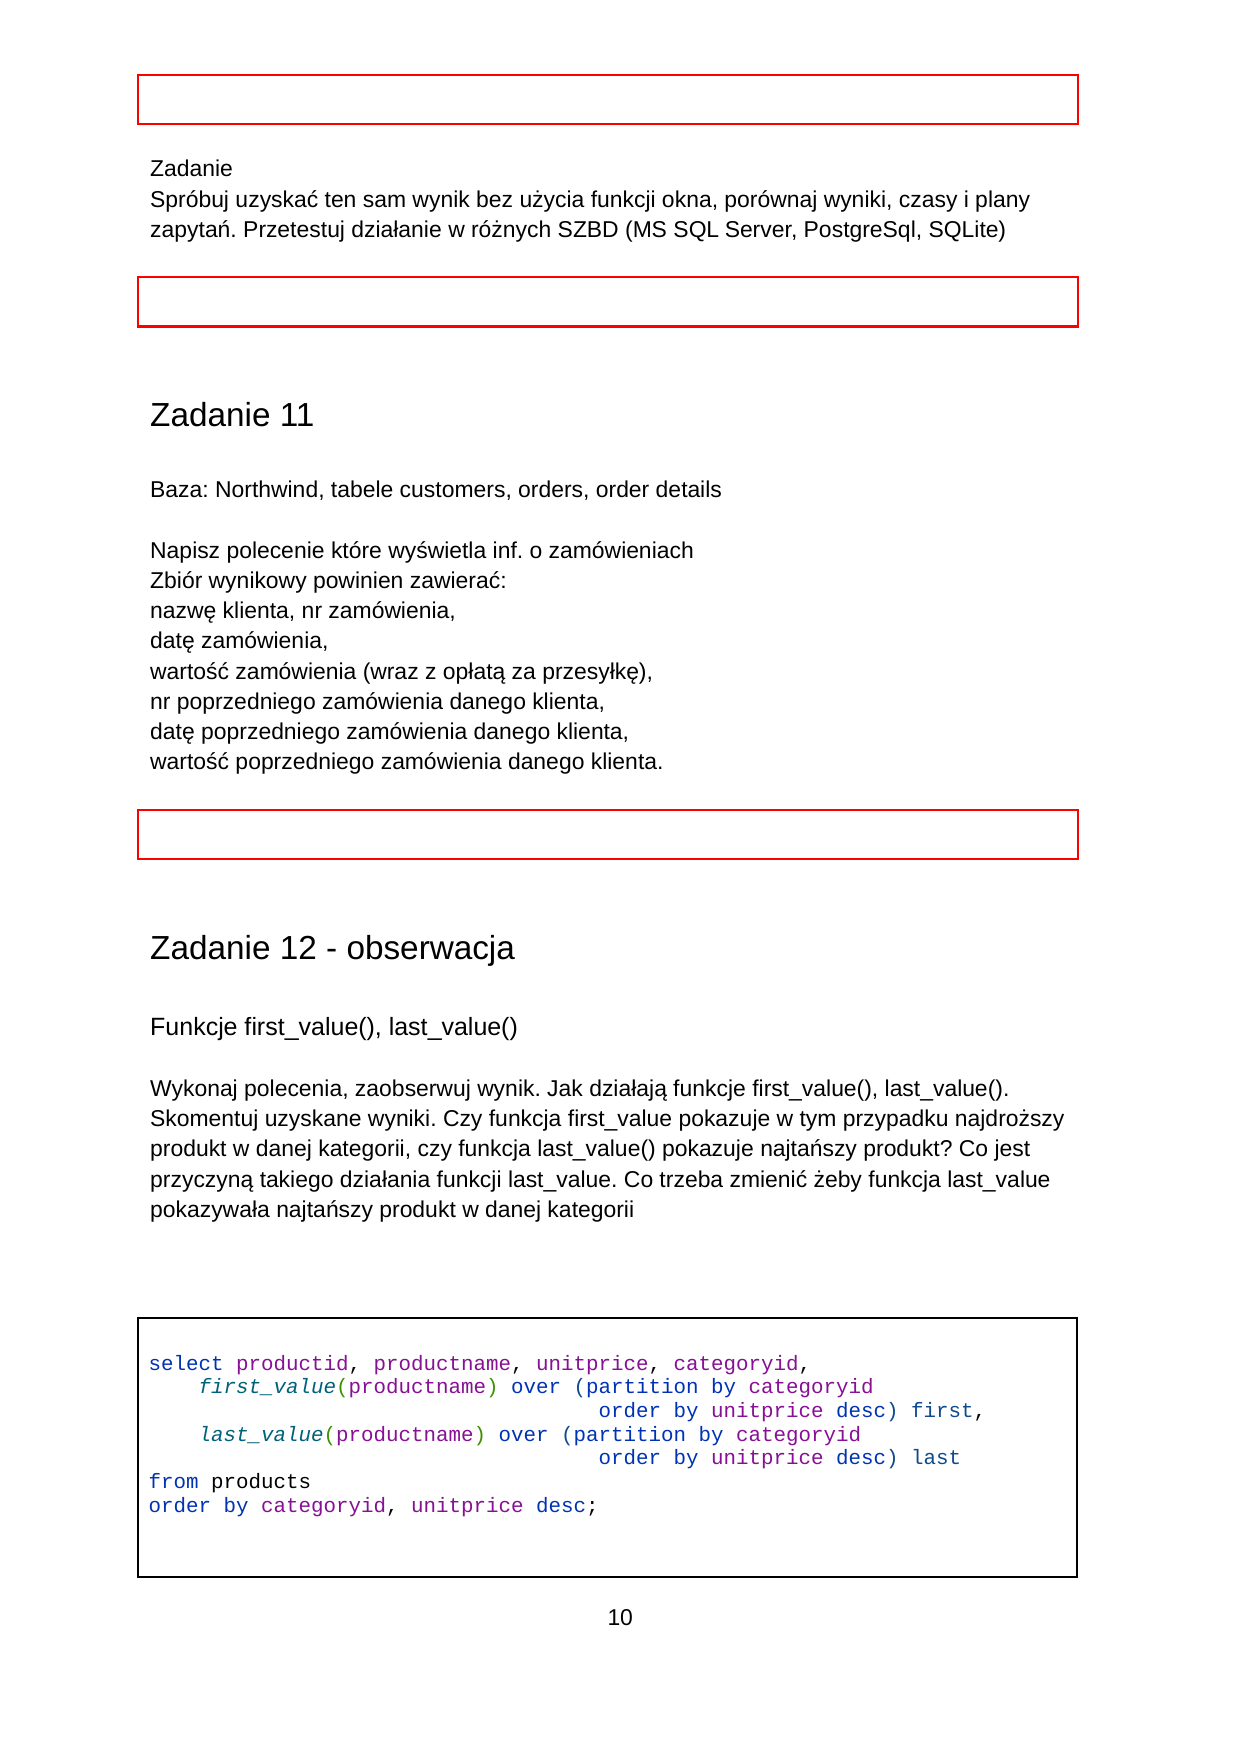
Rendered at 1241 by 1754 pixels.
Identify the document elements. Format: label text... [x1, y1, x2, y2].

text nazwę klienta, nr zamówienia, [150, 597, 1090, 623]
table_header select productid, productname, unitprice, categoryid, first_value(productname) over (partition by categoryid order by unitprice desc) first, last_value(productname) over (partition by categoryid order by unitprice desc) last from products order by categoryid, unitprice desc; [139, 1319, 1076, 1576]
text Zbiór wynikowy powinien zawierać: [150, 567, 1090, 593]
table_header [139, 278, 1077, 325]
text wartość poprzedniego zamówienia danego klienta. [150, 748, 1090, 774]
text Napisz polecenie które wyświetla inf. o zamówieniach [150, 537, 1090, 563]
subtitle Zadanie 12 - obserwacja [150, 928, 1090, 966]
subtitle Zadanie 11 [150, 395, 1090, 434]
text datę poprzedniego zamówienia danego klienta, [150, 718, 1090, 744]
text nr poprzedniego zamówienia danego klienta, [150, 688, 1090, 714]
text wartość zamówienia (wraz z opłatą za przesyłkę), [150, 658, 1090, 684]
text Wykonaj polecenia, zaobserwuj wynik. Jak działają funkcje first_value(), last_value(). Skomentuj uzyskane wyniki. Czy funkcja first_value pokazuje w tym przypadku najdroższy produkt w danej kategorii, czy funkcja last_value() pokazuje najtańszy produkt? Co jest przyczyną takiego działania funkcji last_value. Co trzeba zmienić żeby funkcja last_value pokazywała najtańszy produkt w danej kategorii [150, 1075, 1090, 1222]
table_header [139, 76, 1077, 123]
text Funkcje first_value(), last_value() [150, 1012, 1090, 1040]
text datę zamówienia, [150, 627, 1090, 654]
table_header [139, 811, 1077, 858]
text Baza: Northwind, tabele customers, orders, order details [150, 476, 1090, 503]
text Spróbuj uzyskać ten sam wynik bez użycia funkcji okna, porównaj wyniki, czasy i plany zapytań. Przetestuj działanie w różnych SZBD (MS SQL Server, PostgreSql, SQLite) [150, 186, 1090, 242]
text Zadanie [150, 155, 1090, 182]
